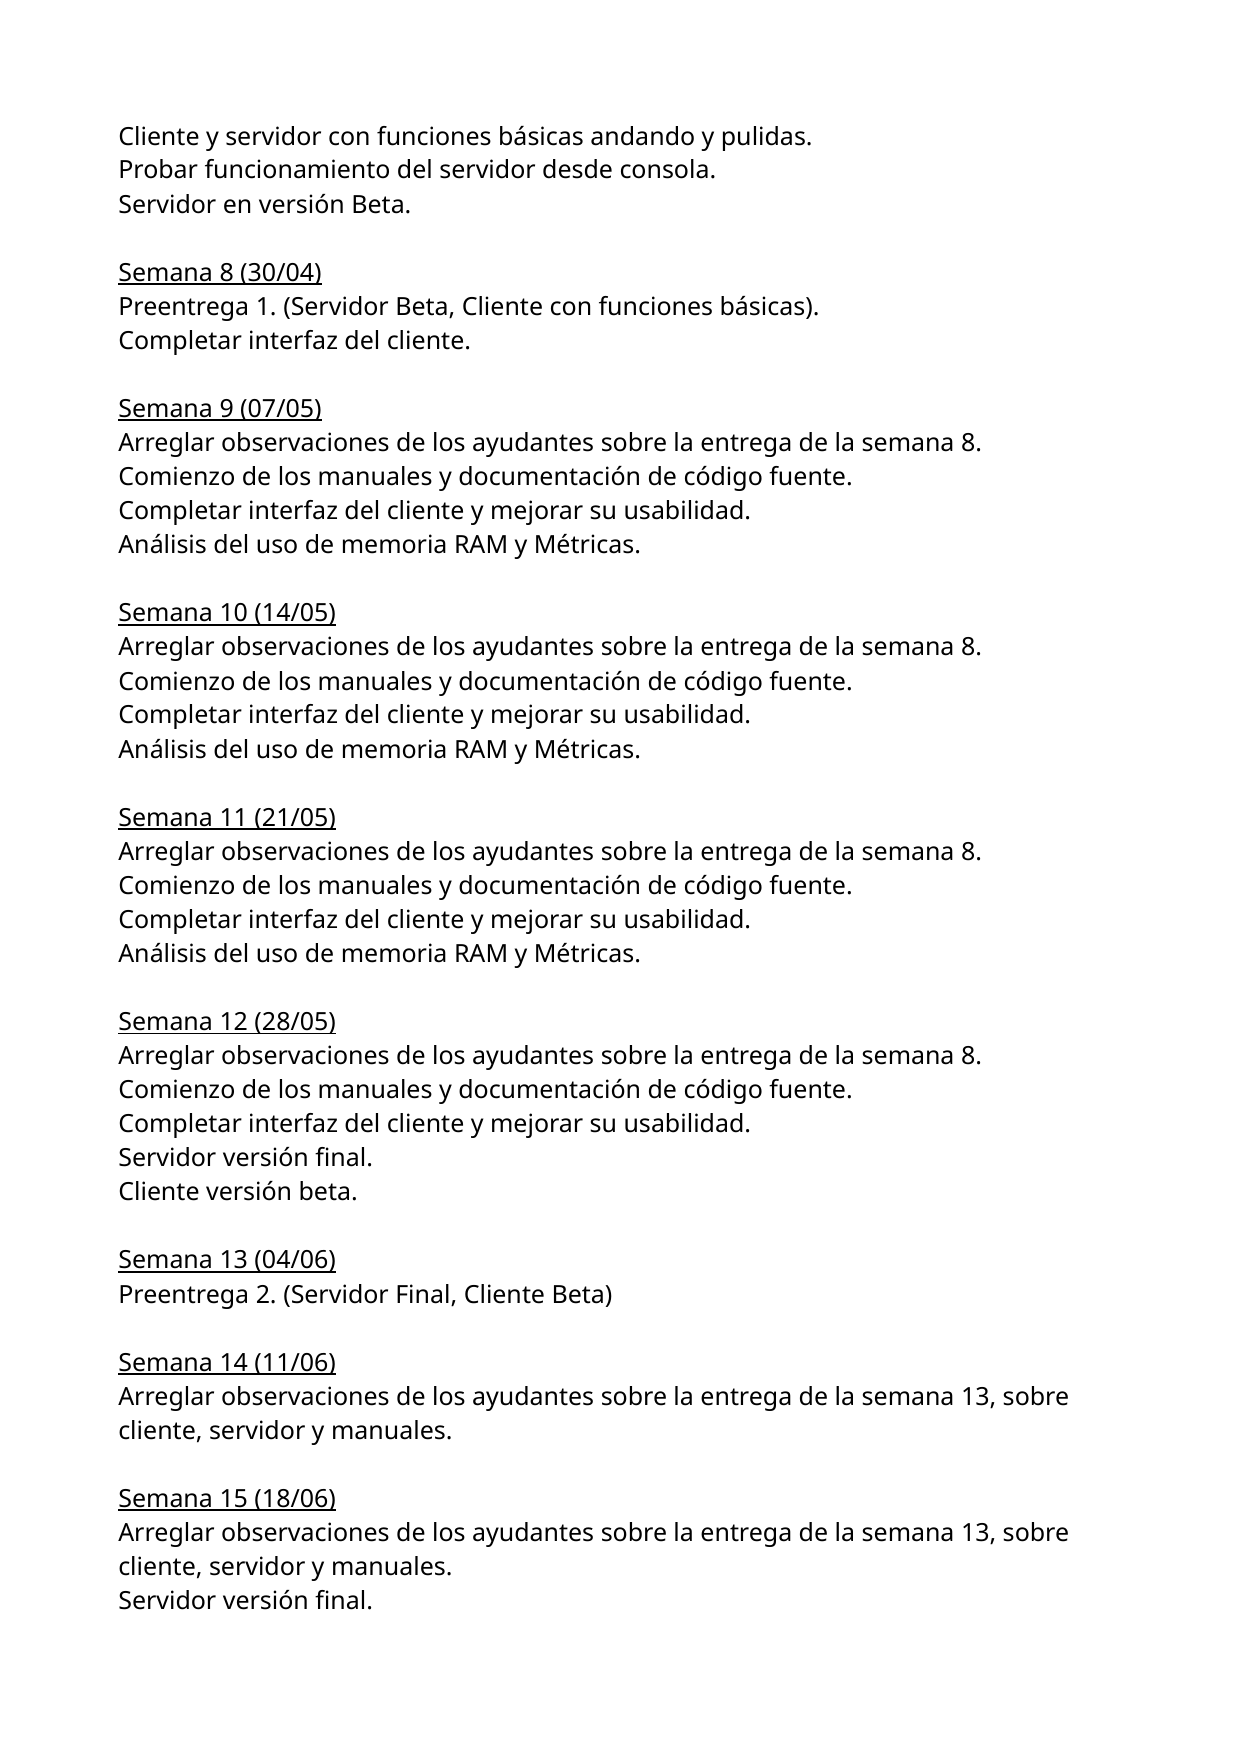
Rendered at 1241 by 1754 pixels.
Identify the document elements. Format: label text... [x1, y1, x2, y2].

text Servidor versión final. [118, 1583, 1122, 1617]
text Servidor versión final. [118, 1140, 1122, 1174]
text Semana 11 (21/05) [118, 799, 1122, 833]
text Análisis del uso de memoria RAM y Métricas. [118, 731, 1122, 765]
text Comienzo de los manuales y documentación de código fuente. [118, 867, 1122, 902]
text Preentrega 1. (Servidor Beta, Cliente con funciones básicas). [118, 288, 1122, 322]
text Semana 10 (14/05) [118, 595, 1122, 629]
text Probar funcionamiento del servidor desde consola. [118, 152, 1122, 186]
text Completar interfaz del cliente y mejorar su usabilidad. [118, 902, 1122, 936]
text Completar interfaz del cliente y mejorar su usabilidad. [118, 697, 1122, 731]
text Arreglar observaciones de los ayudantes sobre la entrega de la semana 8. [118, 629, 1122, 663]
text Preentrega 2. (Servidor Final, Cliente Beta) [118, 1276, 1122, 1310]
text Comienzo de los manuales y documentación de código fuente. [118, 663, 1122, 697]
text Completar interfaz del cliente y mejorar su usabilidad. [118, 493, 1122, 527]
text Arreglar observaciones de los ayudantes sobre la entrega de la semana 8. [118, 1038, 1122, 1072]
text Completar interfaz del cliente y mejorar su usabilidad. [118, 1106, 1122, 1140]
text Cliente y servidor con funciones básicas andando y pulidas. [118, 118, 1122, 152]
text Semana 14 (11/06) [118, 1344, 1122, 1378]
text Comienzo de los manuales y documentación de código fuente. [118, 459, 1122, 493]
text Análisis del uso de memoria RAM y Métricas. [118, 527, 1122, 561]
text Arreglar observaciones de los ayudantes sobre la entrega de la semana 13, sobre cliente, servidor y manuales. [118, 1378, 1122, 1447]
text Semana 8 (30/04) [118, 254, 1122, 288]
text Completar interfaz del cliente. [118, 322, 1122, 357]
text Semana 13 (04/06) [118, 1242, 1122, 1276]
text Análisis del uso de memoria RAM y Métricas. [118, 936, 1122, 970]
text Cliente versión beta. [118, 1174, 1122, 1208]
text Comienzo de los manuales y documentación de código fuente. [118, 1072, 1122, 1106]
text Arreglar observaciones de los ayudantes sobre la entrega de la semana 8. [118, 833, 1122, 867]
text Semana 9 (07/05) [118, 391, 1122, 425]
text Semana 15 (18/06) [118, 1481, 1122, 1515]
text Semana 12 (28/05) [118, 1004, 1122, 1038]
text Servidor en versión Beta. [118, 186, 1122, 220]
text Arreglar observaciones de los ayudantes sobre la entrega de la semana 8. [118, 425, 1122, 459]
text Arreglar observaciones de los ayudantes sobre la entrega de la semana 13, sobre cliente, servidor y manuales. [118, 1515, 1122, 1583]
